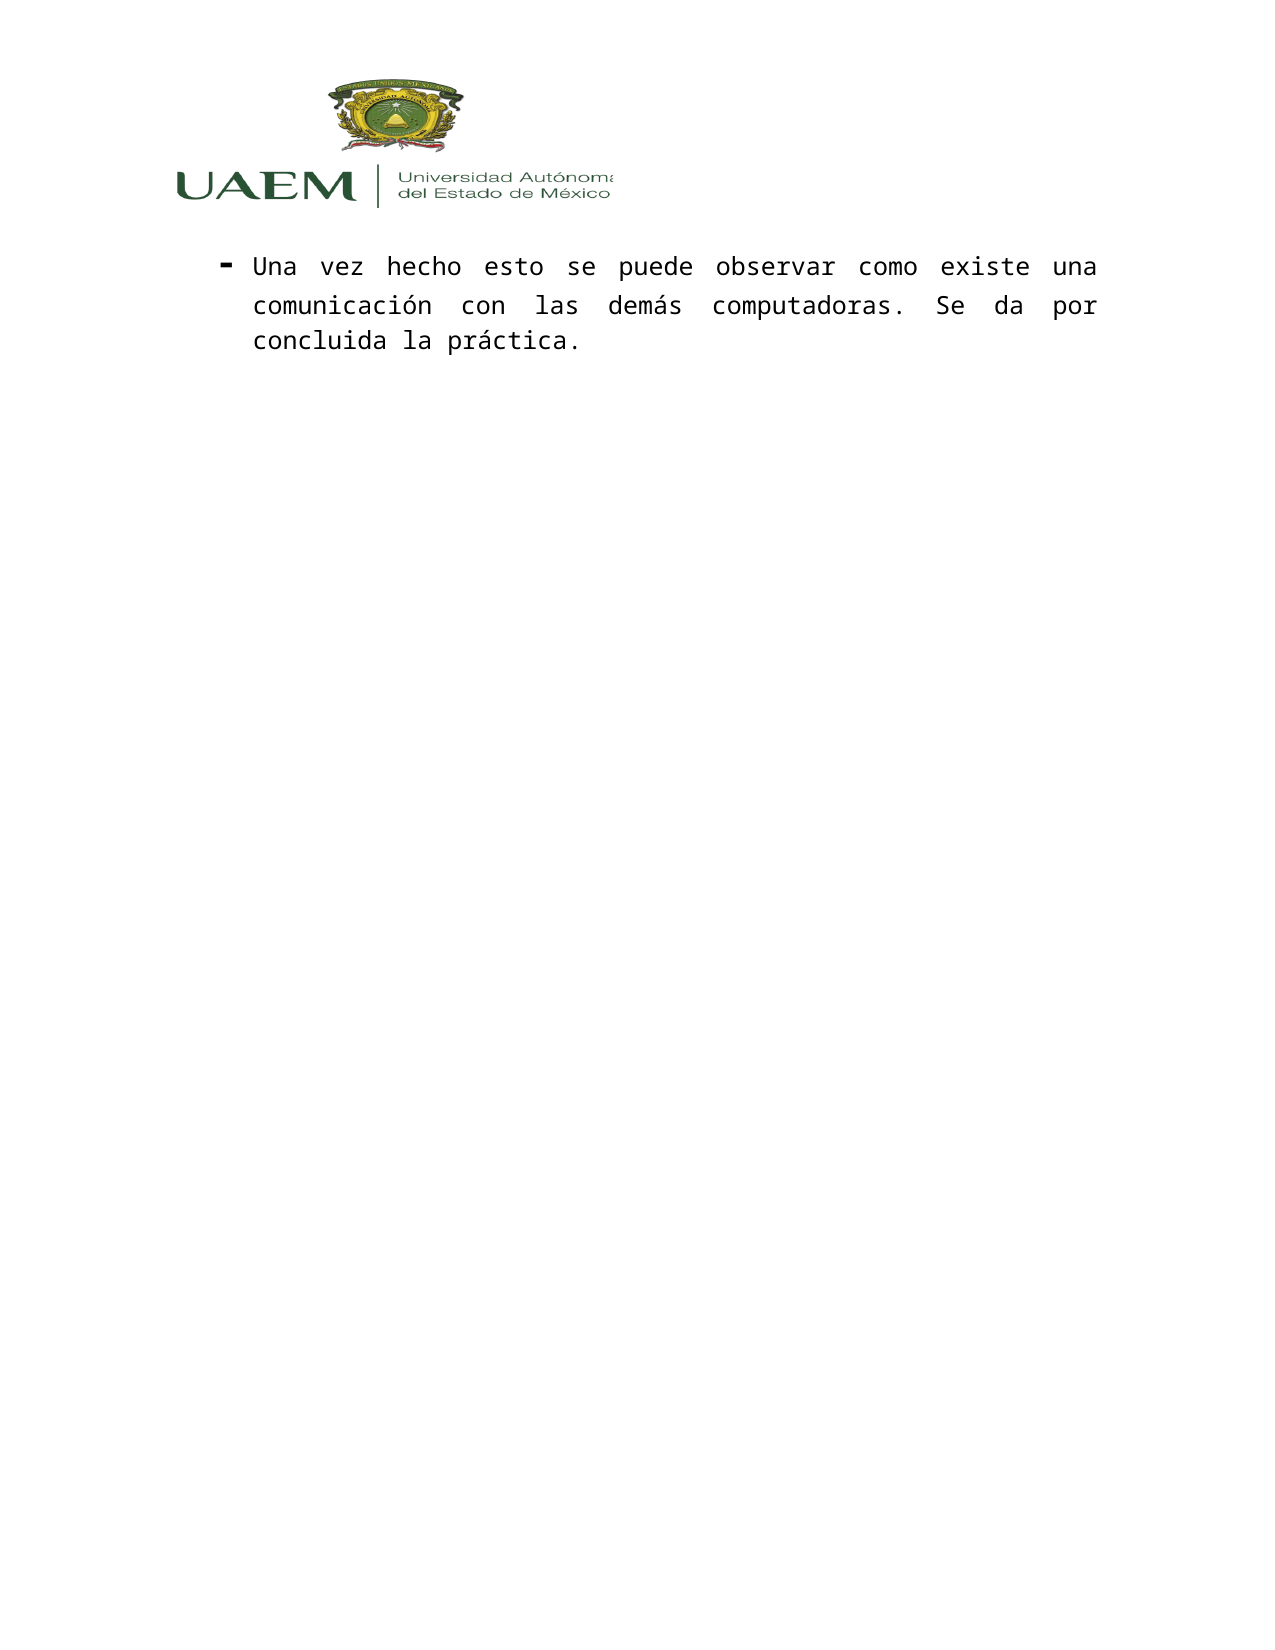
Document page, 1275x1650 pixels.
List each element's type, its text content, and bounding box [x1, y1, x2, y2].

picture [177, 73, 614, 208]
list Una vez hecho esto se puede observar como existe una comunicación con las demás computadoras. Se da por concluida la práctica. [215, 235, 1098, 356]
